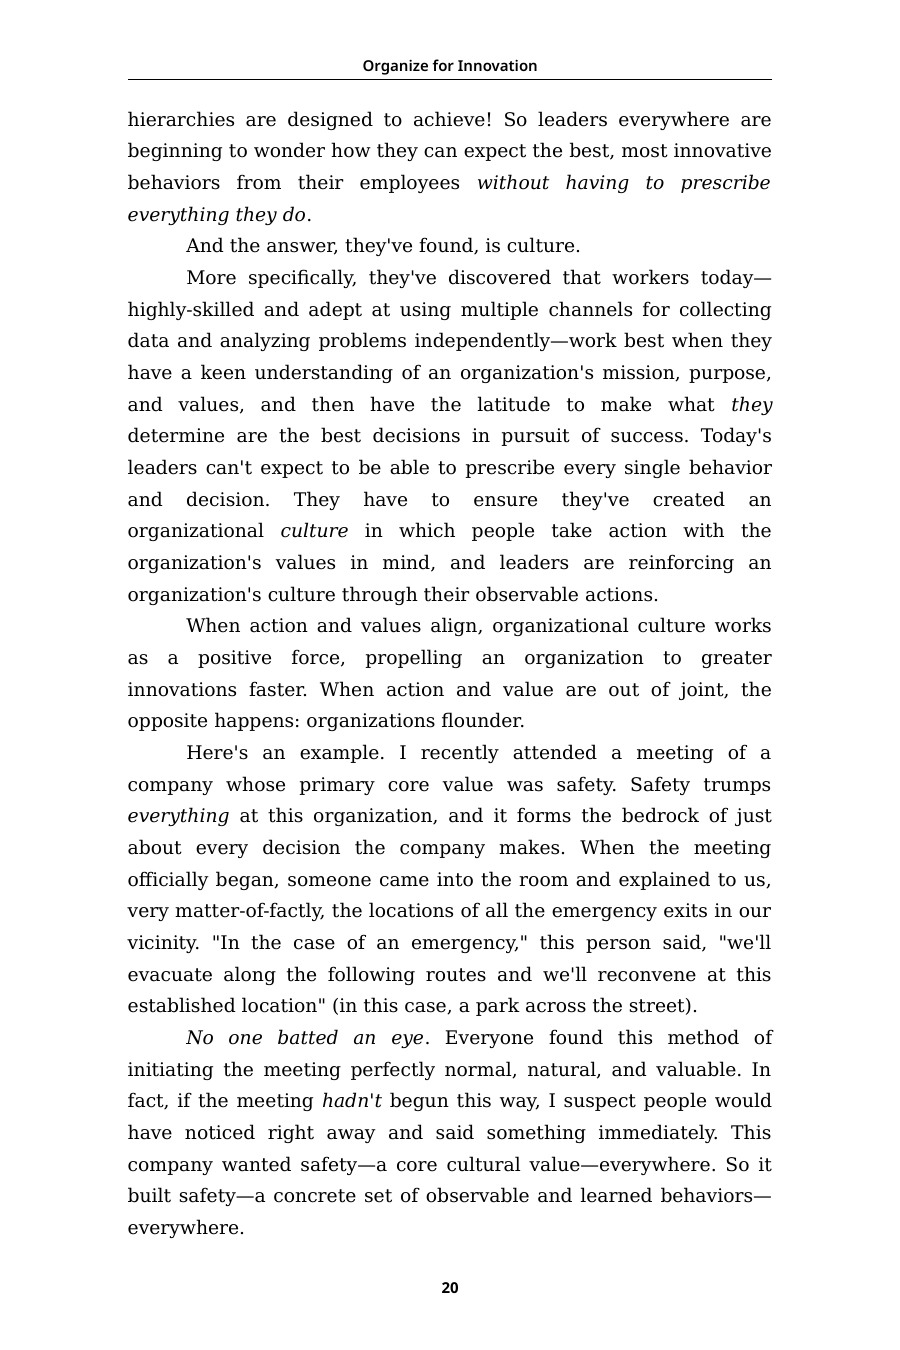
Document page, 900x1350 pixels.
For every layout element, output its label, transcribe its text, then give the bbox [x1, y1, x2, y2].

text More specifically, they've discovered that workers today—highly-skilled and adept at using multiple channels for collecting data and analyzing problems independently—work best when they have a keen understanding of an organization's mission, purpose, and values, and then have the latitude to make what they determine are the best decisions in pursuit of success. Today's leaders can't expect to be able to prescribe every single behavior and decision. They have to ensure they've created an organizational culture in which people take action with the organization's values in mind, and leaders are reinforcing an organization's culture through their observable actions. [127, 267, 772, 606]
text Here's an example. I recently attended a meeting of a company whose primary core value was safety. Safety trumps everything at this organization, and it forms the bedrock of just about every decision the company makes. When the meeting officially began, someone came into the room and explained to us, very matter-of-factly, the locations of all the emergency exits in our vicinity. "In the case of an emergency," this person said, "we'll evacuate along the following routes and we'll reconvene at this established location" (in this case, a park across the street). [127, 742, 772, 1017]
text hierarchies are designed to achieve! So leaders everywhere are beginning to wonder how they can expect the best, most innovative behaviors from their employees without having to prescribe everything they do. [127, 109, 772, 226]
text No one batted an eye. Everyone found this method of initiating the meeting perfectly normal, natural, and valuable. In fact, if the meeting hadn't begun this way, I suspect people would have noticed right away and said something immediately. This company wanted safety—a core cultural value—everywhere. So it built safety—a concrete set of observable and learned behaviors—everywhere. [127, 1027, 772, 1239]
text When action and values align, organizational culture works as a positive force, propelling an organization to greater innovations faster. When action and value are out of joint, the opposite happens: organizations flounder. [127, 615, 772, 732]
text And the answer, they've found, is culture. [127, 235, 772, 257]
